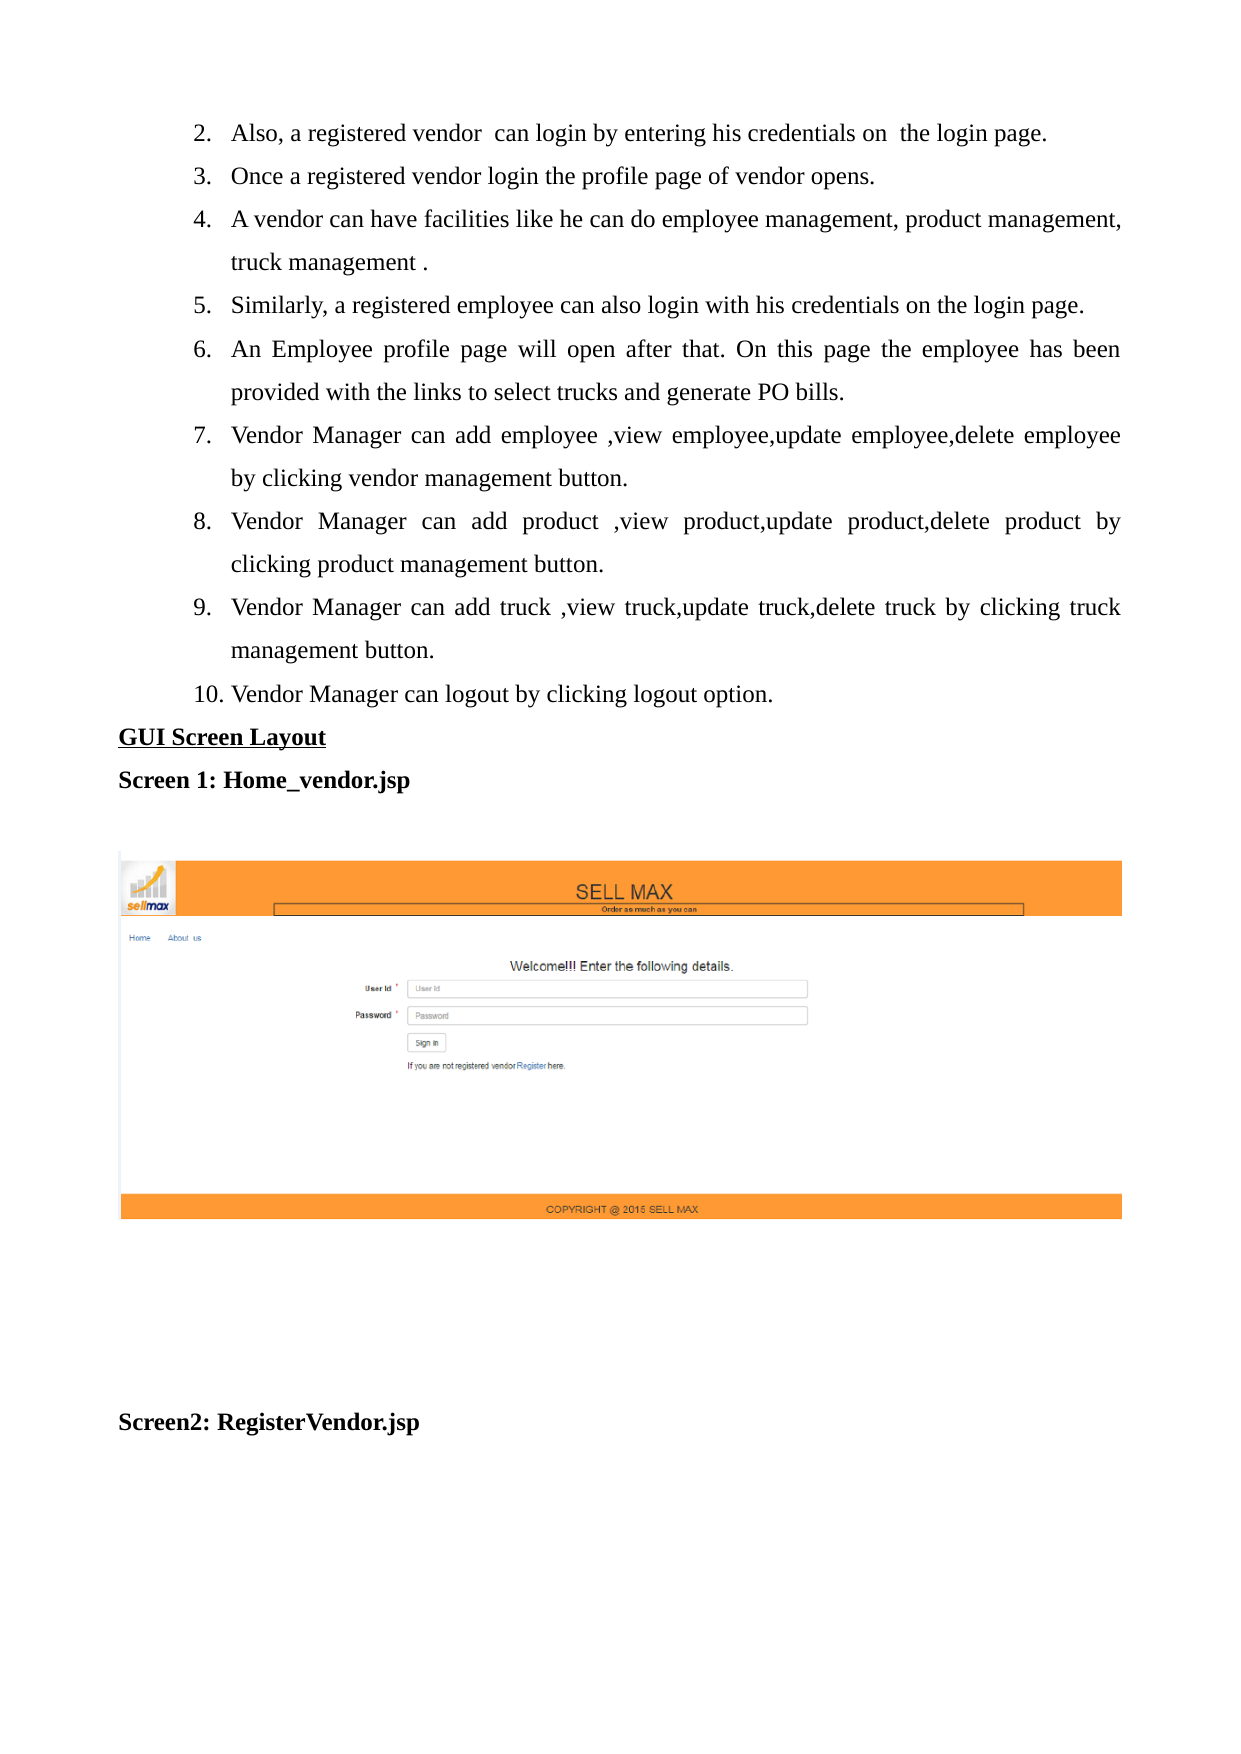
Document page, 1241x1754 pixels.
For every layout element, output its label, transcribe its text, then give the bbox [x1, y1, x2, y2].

list Vendor Manager can add product ,view product,update product,delete product by clicking product management button. [193, 506, 1122, 578]
list GUI Screen Layout [118, 722, 1122, 751]
list Screen2: RegisterVendor.jsp [118, 1407, 1122, 1436]
list Screen 1: Home_vendor.jsp [118, 765, 1122, 794]
list Once a registered vendor login the profile page of vendor opens. [193, 161, 1122, 190]
list Similarly, a registered employee can also login with his credentials on the login page. [193, 291, 1122, 319]
list Vendor Manager can add truck ,view truck,update truck,delete truck by clicking truck management button. [193, 592, 1122, 664]
list Also, a registered vendor can login by entering his credentials on the login page. [193, 118, 1122, 147]
list A vendor can have facilities like he can do employee management, product management, truck management . [193, 204, 1122, 276]
list Vendor Manager can logout by clicking logout option. [193, 679, 1122, 707]
picture [118, 851, 1122, 1220]
list An Employee profile page will open after that. On this page the employee has been provided with the links to select trucks and generate PO bills. [193, 334, 1122, 406]
list Vendor Manager can add employee ,view employee,update employee,delete employee by clicking vendor management button. [193, 420, 1122, 492]
